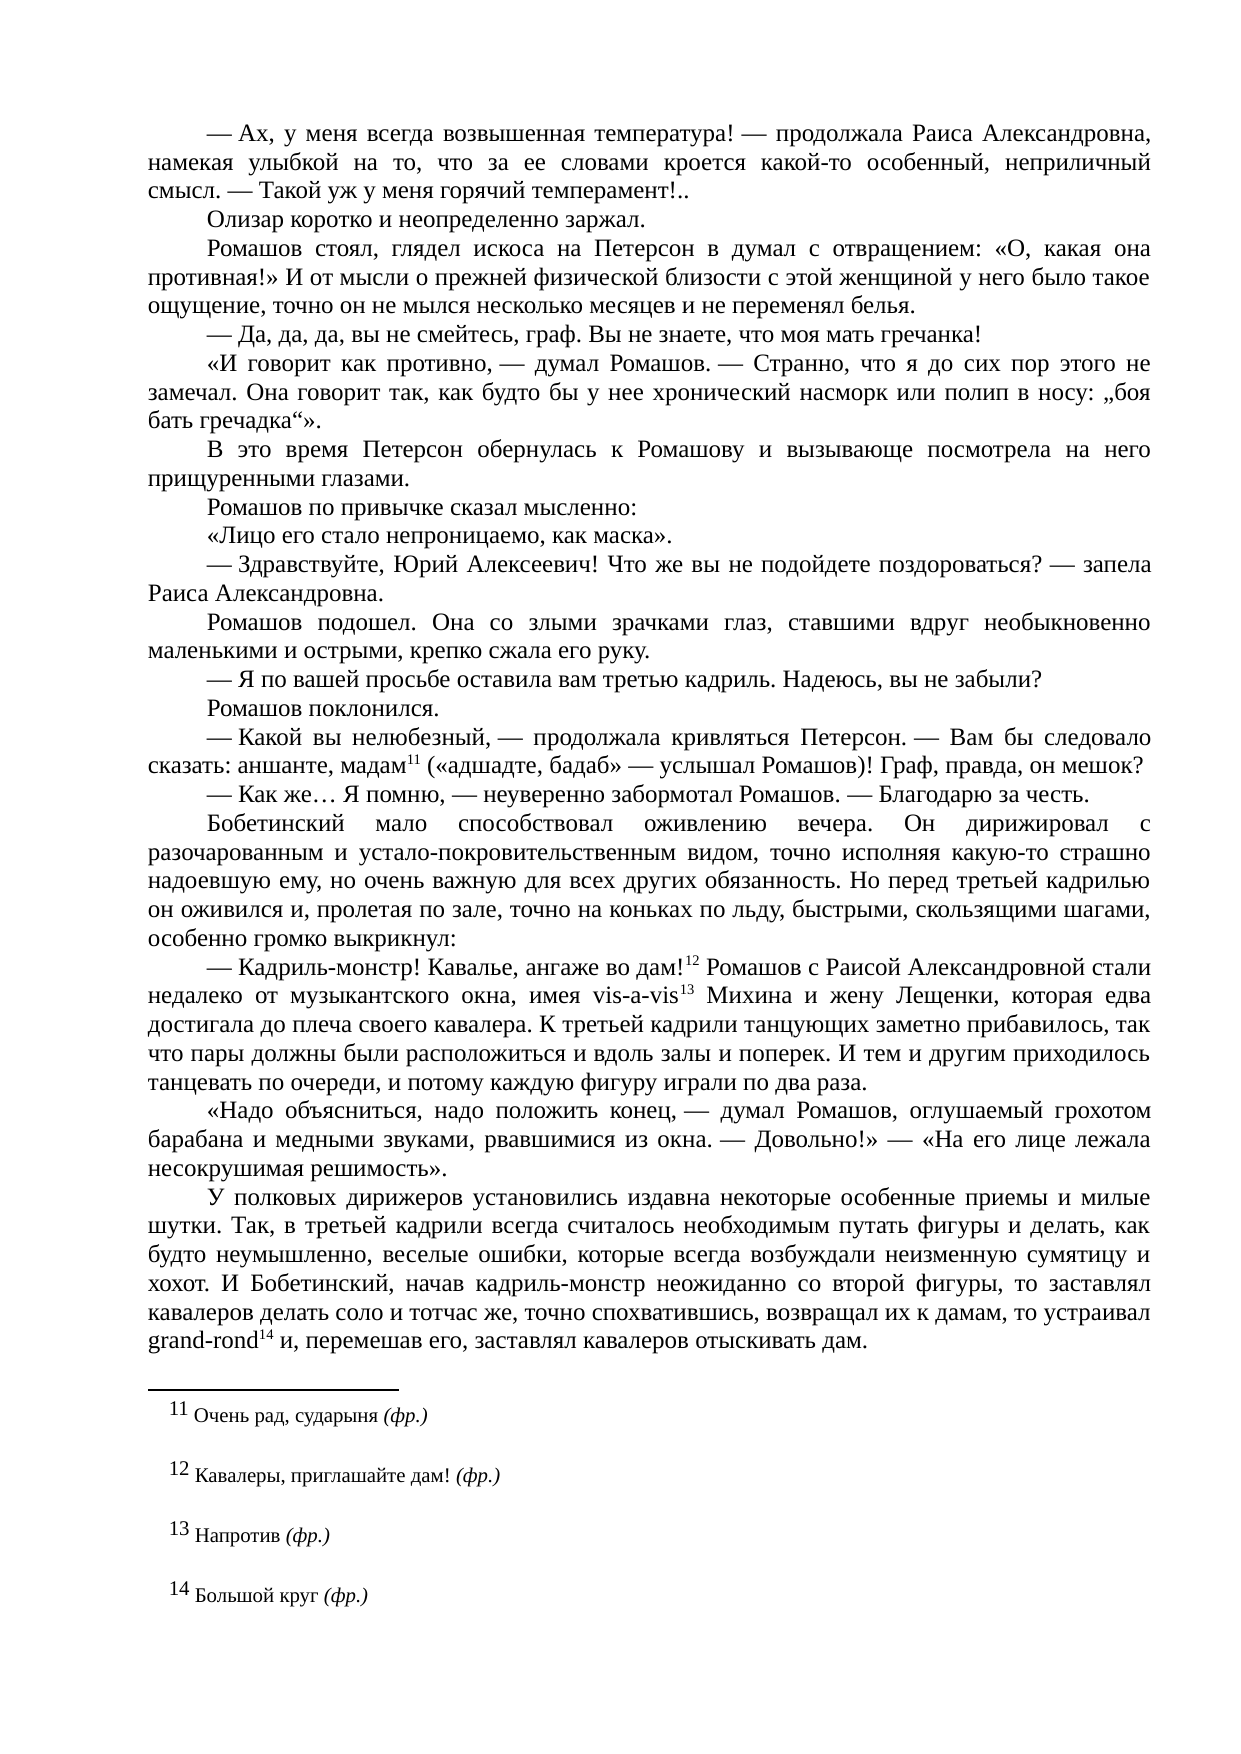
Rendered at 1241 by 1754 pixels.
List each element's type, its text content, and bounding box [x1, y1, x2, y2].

text Бобетинский мало способствовал оживлению вечера. Он дирижировал с разочарованным и устало-покровительственным видом, точно исполняя какую-то страшно надоевшую ему, но очень важную для всех других обязанность. Но перед третьей кадрилью он оживился и, пролетая по зале, точно на коньках по льду, быстрыми, скользящими шагами, особенно громко выкрикнул: [148, 808, 1152, 952]
text Ромашов поклонился. [148, 693, 1152, 722]
text Кавалеры, приглашайте дам! (фр.) [148, 1456, 1152, 1487]
text «И говорит как противно, — думал Ромашов. — Странно, что я до сих пор этого не замечал. Она говорит так, как будто бы у нее хронический насморк или полип в носу: „боя бать гречадка“». [148, 348, 1152, 434]
text — Я по вашей просьбе оставила вам третью кадриль. Надеюсь, вы не забыли? [148, 664, 1152, 693]
text Ромашов стоял, глядел искоса на Петерсон в думал с отвращением: «О, какая она противная!» И от мысли о прежней физической близости с этой женщиной у него было такое ощущение, точно он не мылся несколько месяцев и не переменял белья. [148, 233, 1152, 319]
text — Ах, у меня всегда возвышенная температура! — продолжала Раиса Александровна, намекая улыбкой на то, что за ее словами кроется какой-то особенный, неприличный смысл. — Такой уж у меня горячий темперамент!.. [148, 118, 1152, 204]
text Ромашов по привычке сказал мысленно: [148, 492, 1152, 521]
text Очень рад, сударыня (фр.) [148, 1396, 1152, 1427]
text — Кадриль-монстр! Кавалье, ангаже во дам! Ромашов с Раисой Александровной стали недалеко от музыкантского окна, имея vis-a-vis Михина и жену Лещенки, которая едва достигала до плеча своего кавалера. К третьей кадрили танцующих заметно прибавилось, так что пары должны были расположиться и вдоль залы и поперек. И тем и другим приходилось танцевать по очереди, и потому каждую фигуру играли по два раза. [148, 952, 1152, 1096]
text Напротив (фр.) [148, 1516, 1152, 1547]
text — Какой вы нелюбезный, — продолжала кривляться Петерсон. — Вам бы следовало сказать: аншанте, мадам («адшадте, бадаб» — услышал Ромашов)! Граф, правда, он мешок? [148, 722, 1152, 779]
text — Да, да, да, вы не смейтесь, граф. Вы не знаете, что моя мать гречанка! [148, 319, 1152, 348]
text Большой круг (фр.) [148, 1576, 1152, 1607]
text Олизар коротко и неопределенно заржал. [148, 204, 1152, 233]
text — Здравствуйте, Юрий Алексеевич! Что же вы не подойдете поздороваться? — запела Раиса Александровна. [148, 549, 1152, 607]
text — Как же… Я помню, — неуверенно забормотал Ромашов. — Благодарю за честь. [148, 779, 1152, 808]
text В это время Петерсон обернулась к Ромашову и вызывающе посмотрела на него прищуренными глазами. [148, 434, 1152, 492]
text У полковых дирижеров установились издавна некоторые особенные приемы и милые шутки. Так, в третьей кадрили всегда считалось необходимым путать фигуры и делать, как будто неумышленно, веселые ошибки, которые всегда возбуждали неизменную сумятицу и хохот. И Бобетинский, начав кадриль-монстр неожиданно со второй фигуры, то заставлял кавалеров делать соло и тотчас же, точно спохватившись, возвращал их к дамам, то устраивал grand-rond и, перемешав его, заставлял кавалеров отыскивать дам. [148, 1182, 1152, 1354]
text «Лицо его стало непроницаемо, как маска». [148, 521, 1152, 549]
text «Надо объясниться, надо положить конец, — думал Ромашов, оглушаемый грохотом барабана и медными звуками, рвавшимися из окна. — Довольно!» — «На его лице лежала несокрушимая решимость». [148, 1096, 1152, 1182]
text Ромашов подошел. Она со злыми зрачками глаз, ставшими вдруг необыкновенно маленькими и острыми, крепко сжала его руку. [148, 607, 1152, 664]
